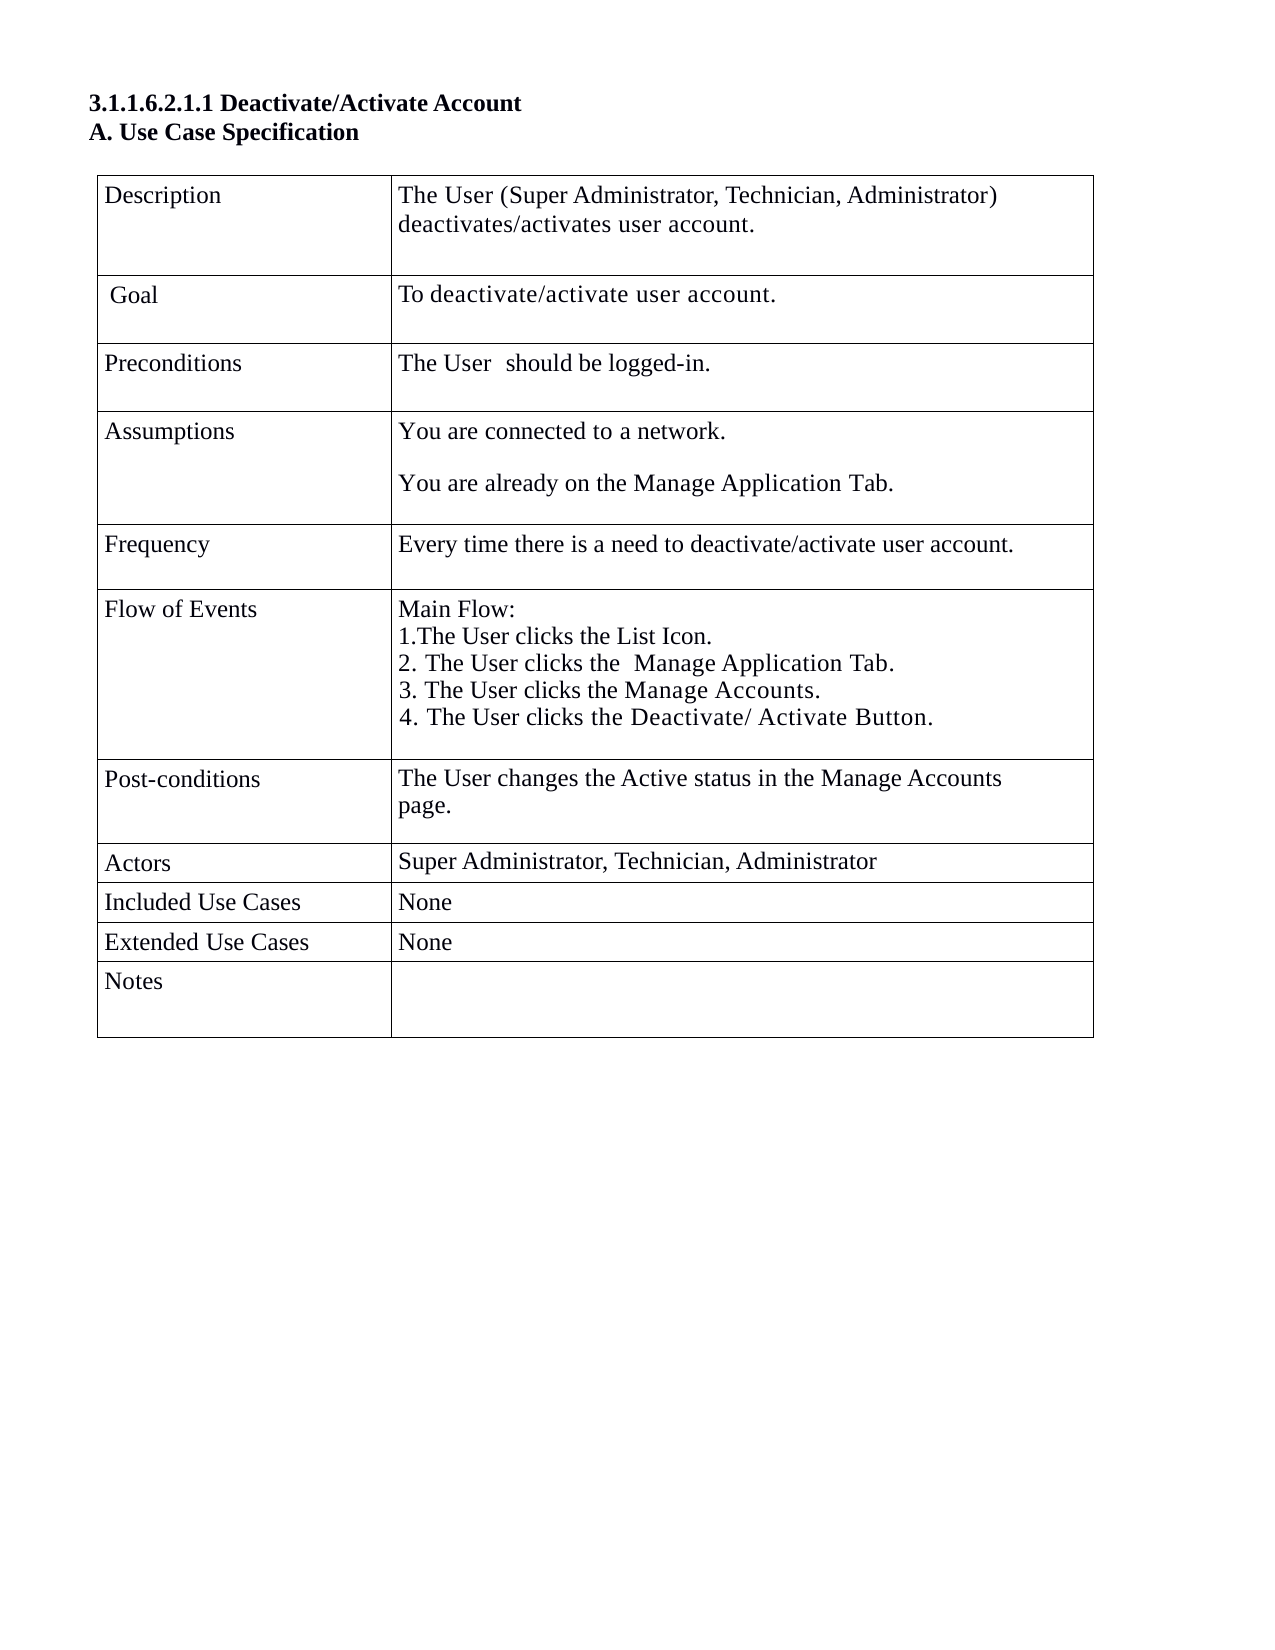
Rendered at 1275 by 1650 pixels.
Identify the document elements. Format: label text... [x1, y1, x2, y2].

table_cell Main Flow: 1.The User clicks the List Icon. 2. The User clicks the Manage Application Tab. 3. The User clicks the Manage Accounts. 4. The User clicks the Deactivate/ Activate Button. [392, 590, 1093, 759]
table_cell Actors [98, 844, 391, 882]
text A. Use Case Specification [88, 117, 1186, 146]
table_cell Flow of Events [98, 590, 391, 759]
table_cell Frequency [98, 525, 391, 589]
table_cell To deactivate/activate user account. [392, 276, 1093, 343]
table_cell Included Use Cases [98, 883, 391, 922]
table_cell Notes [98, 962, 391, 1037]
table_cell Assumptions [98, 412, 391, 524]
table_header The User (Super Administrator, Technician, Administrator) deactivates/activates user account. [392, 176, 1093, 275]
table_cell Super Administrator, Technician, Administrator [392, 844, 1093, 882]
table_cell Every time there is a need to deactivate/activate user account. [392, 525, 1093, 589]
table_cell You are connected to a network. You are already on the Manage Application Tab. [392, 412, 1093, 524]
table_cell None [392, 923, 1093, 961]
table_cell Goal Goal [98, 276, 391, 343]
table_cell Extended Use Cases [98, 923, 391, 961]
table_cell None [392, 883, 1093, 922]
table_cell The User changes the Active status in the Manage Accounts page. [392, 760, 1093, 842]
table_cell Preconditions [98, 344, 391, 411]
table_header Description [98, 176, 391, 275]
table_cell [392, 962, 1093, 1037]
text 3.1.1.6.2.1.1 Deactivate/Activate Account [88, 88, 1186, 117]
table_cell The User should be logged-in. [392, 344, 1093, 411]
table_cell Post-conditions [98, 760, 391, 842]
